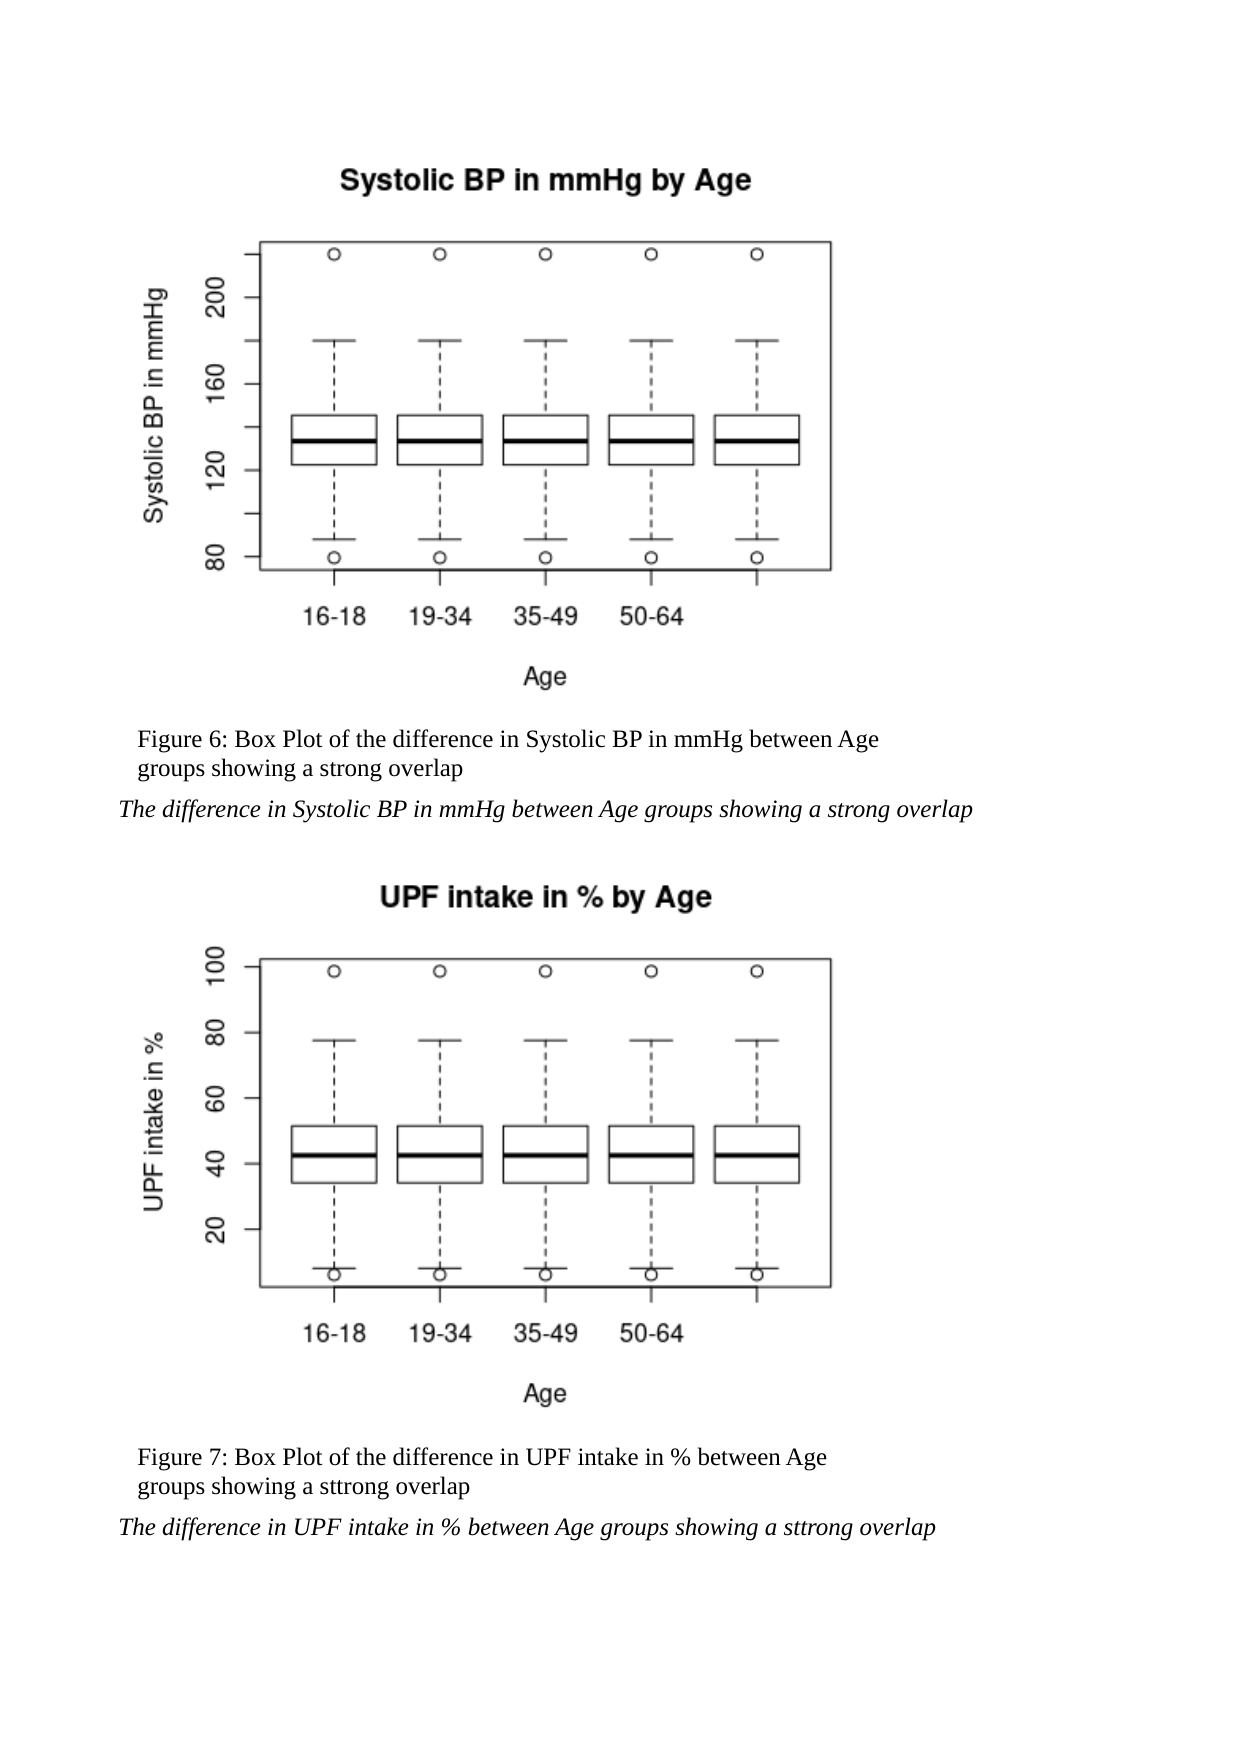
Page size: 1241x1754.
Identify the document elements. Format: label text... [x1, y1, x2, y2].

picture [137, 835, 895, 1442]
text The difference in UPF intake in % between Age groups showing a sttrong overlap [118, 1512, 1122, 1541]
picture [137, 118, 895, 725]
text Figure 7: Box Plot of the difference in UPF intake in % between Age groups showing a sttrong overlap [137, 1442, 895, 1499]
text The difference in Systolic BP in mmHg between Age groups showing a strong overlap [118, 794, 1122, 823]
text Figure 6: Box Plot of the difference in Systolic BP in mmHg between Age groups showing a strong overlap [137, 725, 895, 782]
